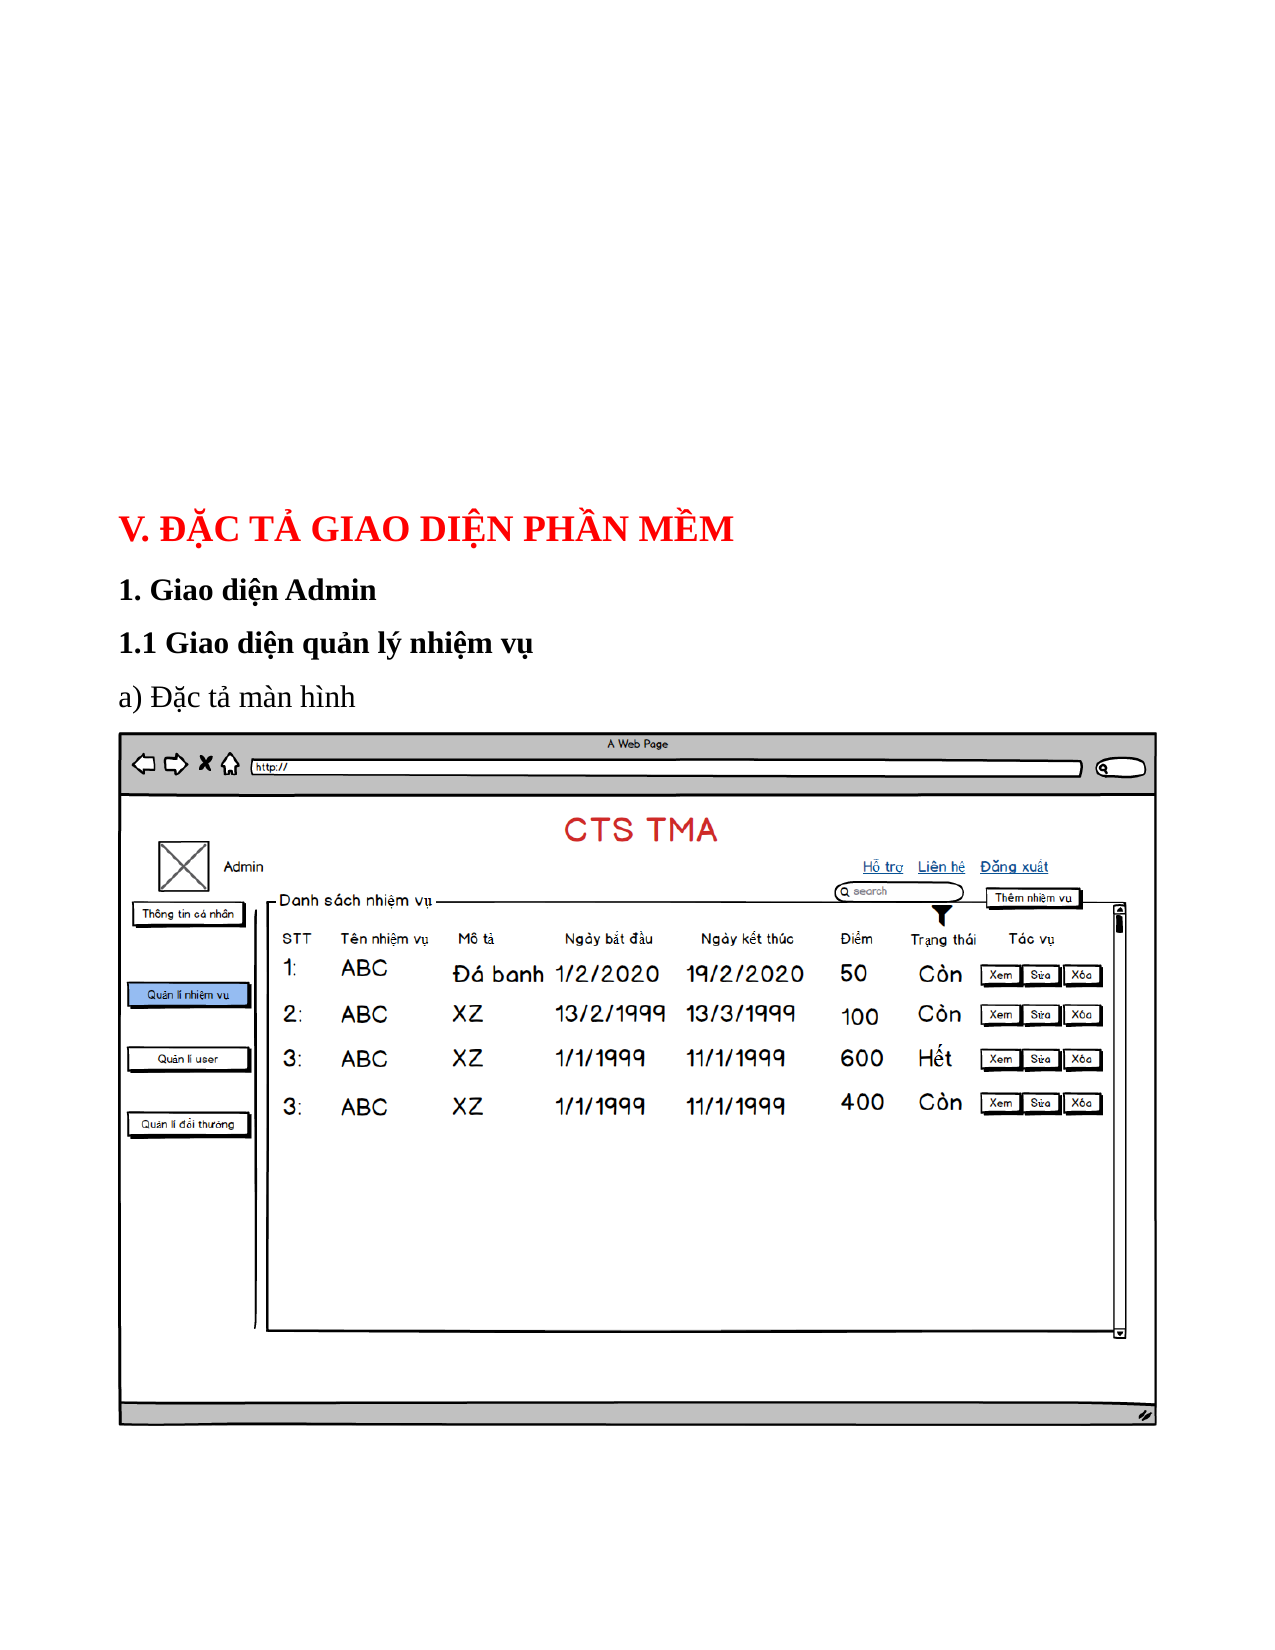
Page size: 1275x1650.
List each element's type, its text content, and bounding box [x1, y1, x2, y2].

text a) Đặc tả màn hình [118, 679, 1157, 714]
text V. ĐẶC TẢ GIAO DIỆN PHẦN MỀM [118, 506, 1157, 549]
text 1. Giao diện Admin [118, 571, 1157, 607]
text 1.1 Giao diện quản lý nhiệm vụ [118, 625, 1157, 661]
picture [118, 732, 1157, 1426]
